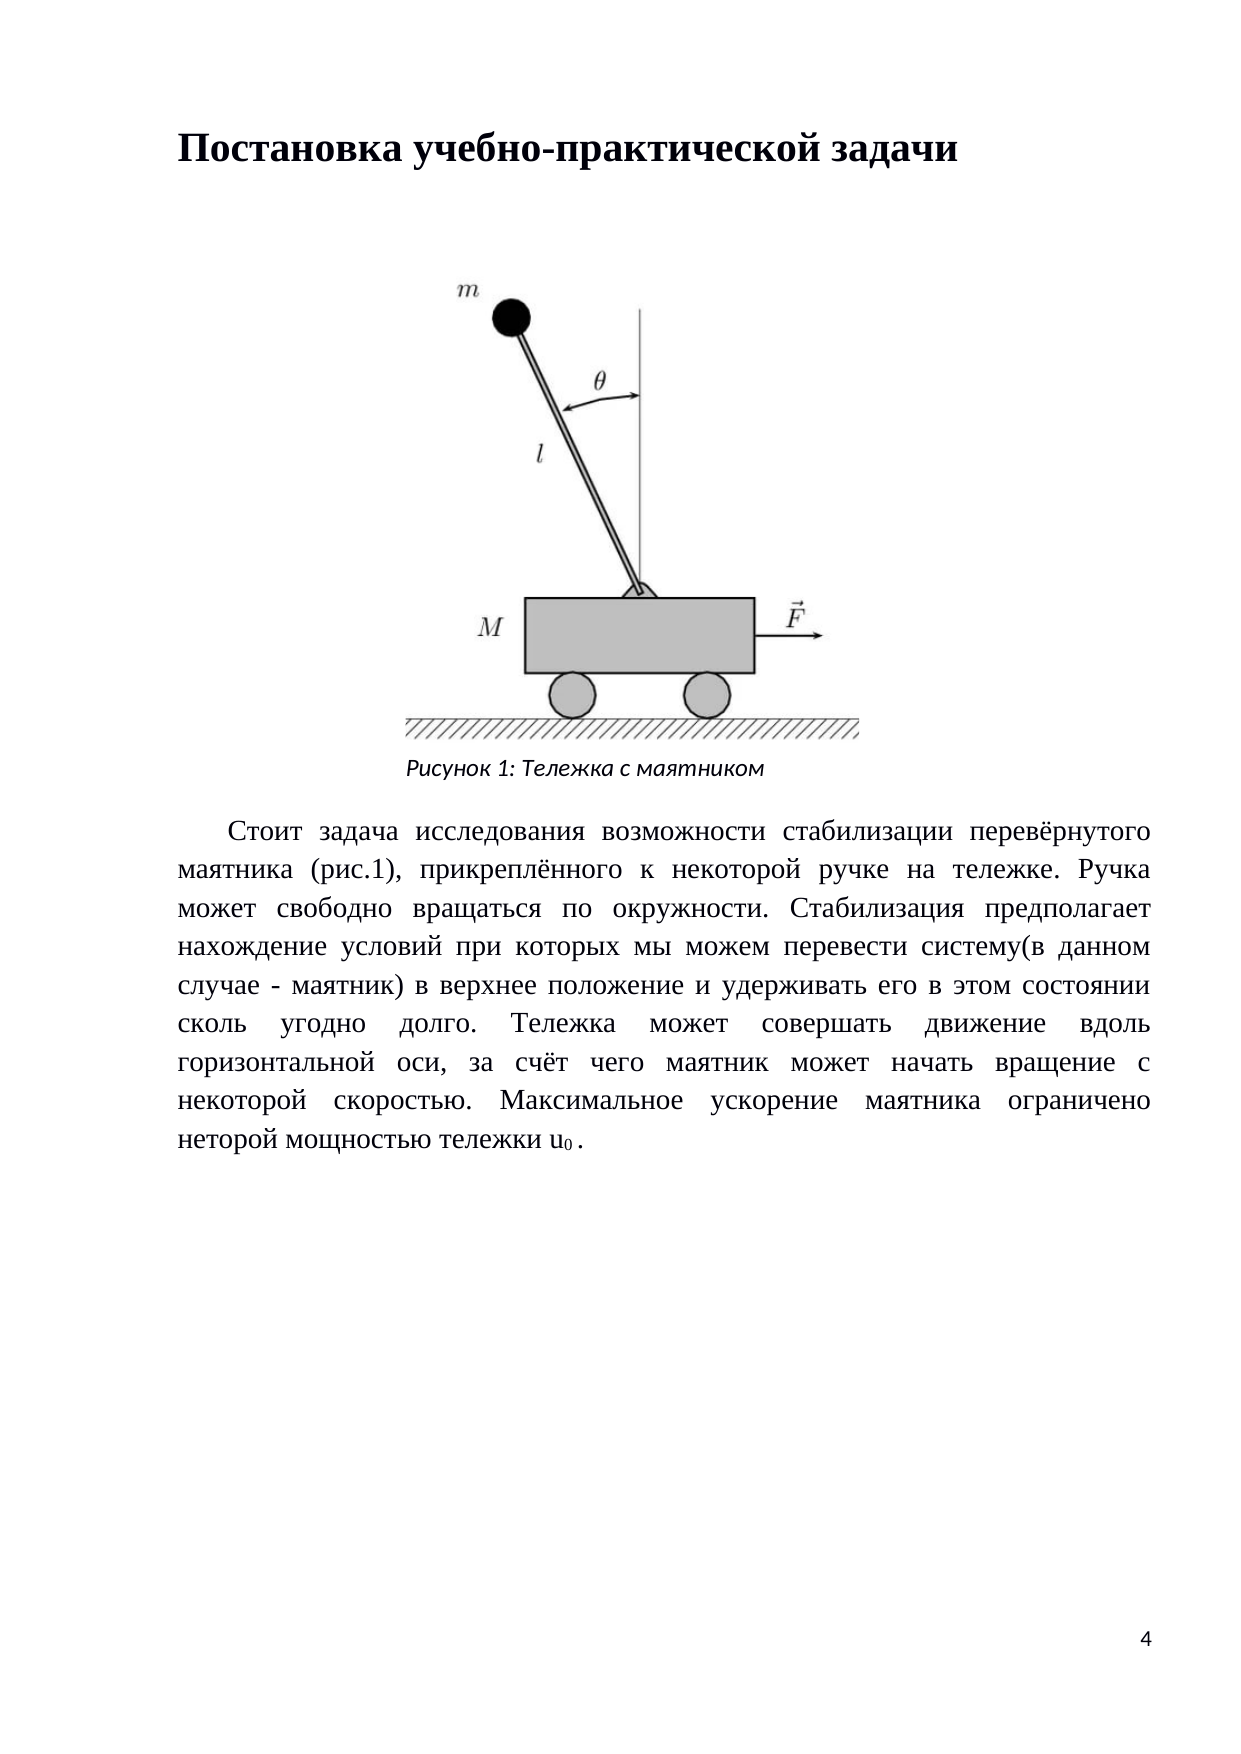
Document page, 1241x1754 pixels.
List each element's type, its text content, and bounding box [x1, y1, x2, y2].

text Рисунок 1: Тележка с маятником [406, 743, 859, 783]
text Стоит задача исследования возможности стабилизации перевёрнутого маятника (рис.1), прикреплённого к некоторой ручке на тележке. Ручка может свободно вращаться по окружности. Стабилизация предполагает нахождение условий при которых мы можем перевести систему(в данном случае - маятник) в верхнее положение и удерживать его в этом состоянии сколь угодно долго. Тележка может совершать движение вдоль горизонтальной оси, за счёт чего маятник может начать вращение с некоторой скоростью. Максимальное ускорение маятника ограничено неторой мощностью тележки u0 . [177, 227, 1152, 1154]
picture [405, 265, 860, 743]
subtitle Постановка учебно-практической задачи [177, 122, 1152, 170]
